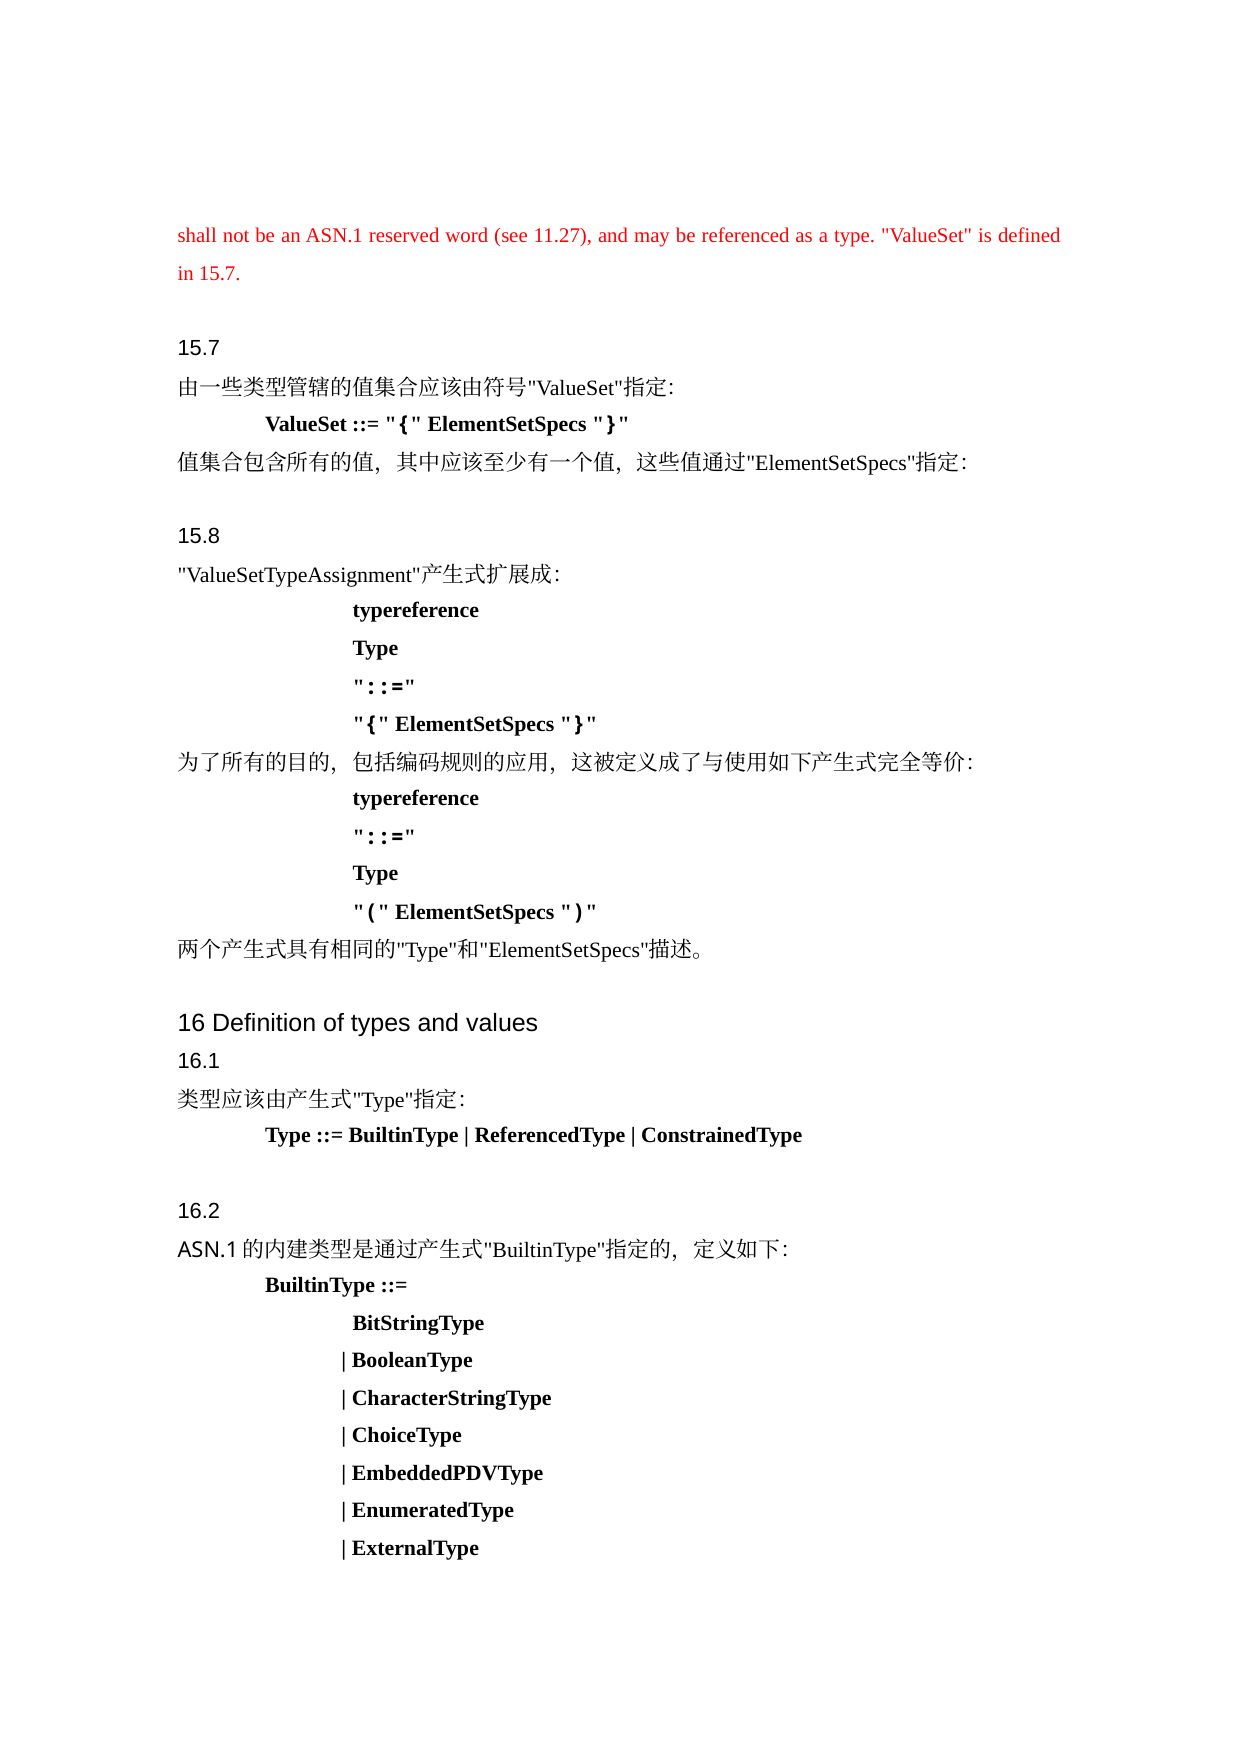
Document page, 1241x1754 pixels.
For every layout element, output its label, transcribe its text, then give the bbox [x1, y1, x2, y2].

text typereference [177, 779, 1063, 817]
text | CharacterStringType [177, 1379, 1063, 1417]
text Type ::= BuiltinType | ReferencedType | ConstrainedType [177, 1117, 1063, 1154]
text Type [177, 854, 1063, 892]
text Type [177, 629, 1063, 667]
text "::=" [177, 817, 1063, 854]
subtitle 16.1 [177, 1042, 1063, 1079]
text BuiltinType ::= [177, 1267, 1063, 1304]
text 值集合包含所有的值，其中应该至少有一个值，这些值通过"ElementSetSpecs"指定： [177, 442, 1063, 479]
text "{" ElementSetSpecs "}" [177, 704, 1063, 742]
subtitle 16.2 [177, 1192, 1063, 1229]
subtitle 15.7 [177, 329, 1063, 367]
text "ValueSetTypeAssignment"产生式扩展成： [177, 554, 1063, 592]
text 类型应该由产生式"Type"指定： [177, 1079, 1063, 1117]
text "::=" [177, 667, 1063, 704]
text ValueSet ::= "{" ElementSetSpecs "}" [177, 404, 1063, 442]
text 为了所有的目的，包括编码规则的应用，这被定义成了与使用如下产生式完全等价： [177, 742, 1063, 779]
text | ChoiceType [177, 1417, 1063, 1454]
text | EmbeddedPDVType [177, 1454, 1063, 1492]
text BitStringType [177, 1304, 1063, 1342]
text | ExternalType [177, 1529, 1063, 1567]
text shall not be an ASN.1 reserved word (see 11.27), and may be referenced as a type. "ValueSet" is defined in 15.7. [177, 217, 1063, 292]
text 由一些类型管辖的值集合应该由符号"ValueSet"指定： [177, 367, 1063, 404]
text | BooleanType [177, 1342, 1063, 1379]
text ASN.1的内建类型是通过产生式"BuiltinType"指定的，定义如下： [177, 1229, 1063, 1267]
subtitle 15.8 [177, 517, 1063, 554]
subtitle 16 Definition of types and values [177, 1004, 1063, 1042]
text typereference [177, 592, 1063, 629]
text 两个产生式具有相同的"Type"和"ElementSetSpecs"描述。 [177, 929, 1063, 967]
text "(" ElementSetSpecs ")" [177, 892, 1063, 929]
text | EnumeratedType [177, 1492, 1063, 1529]
